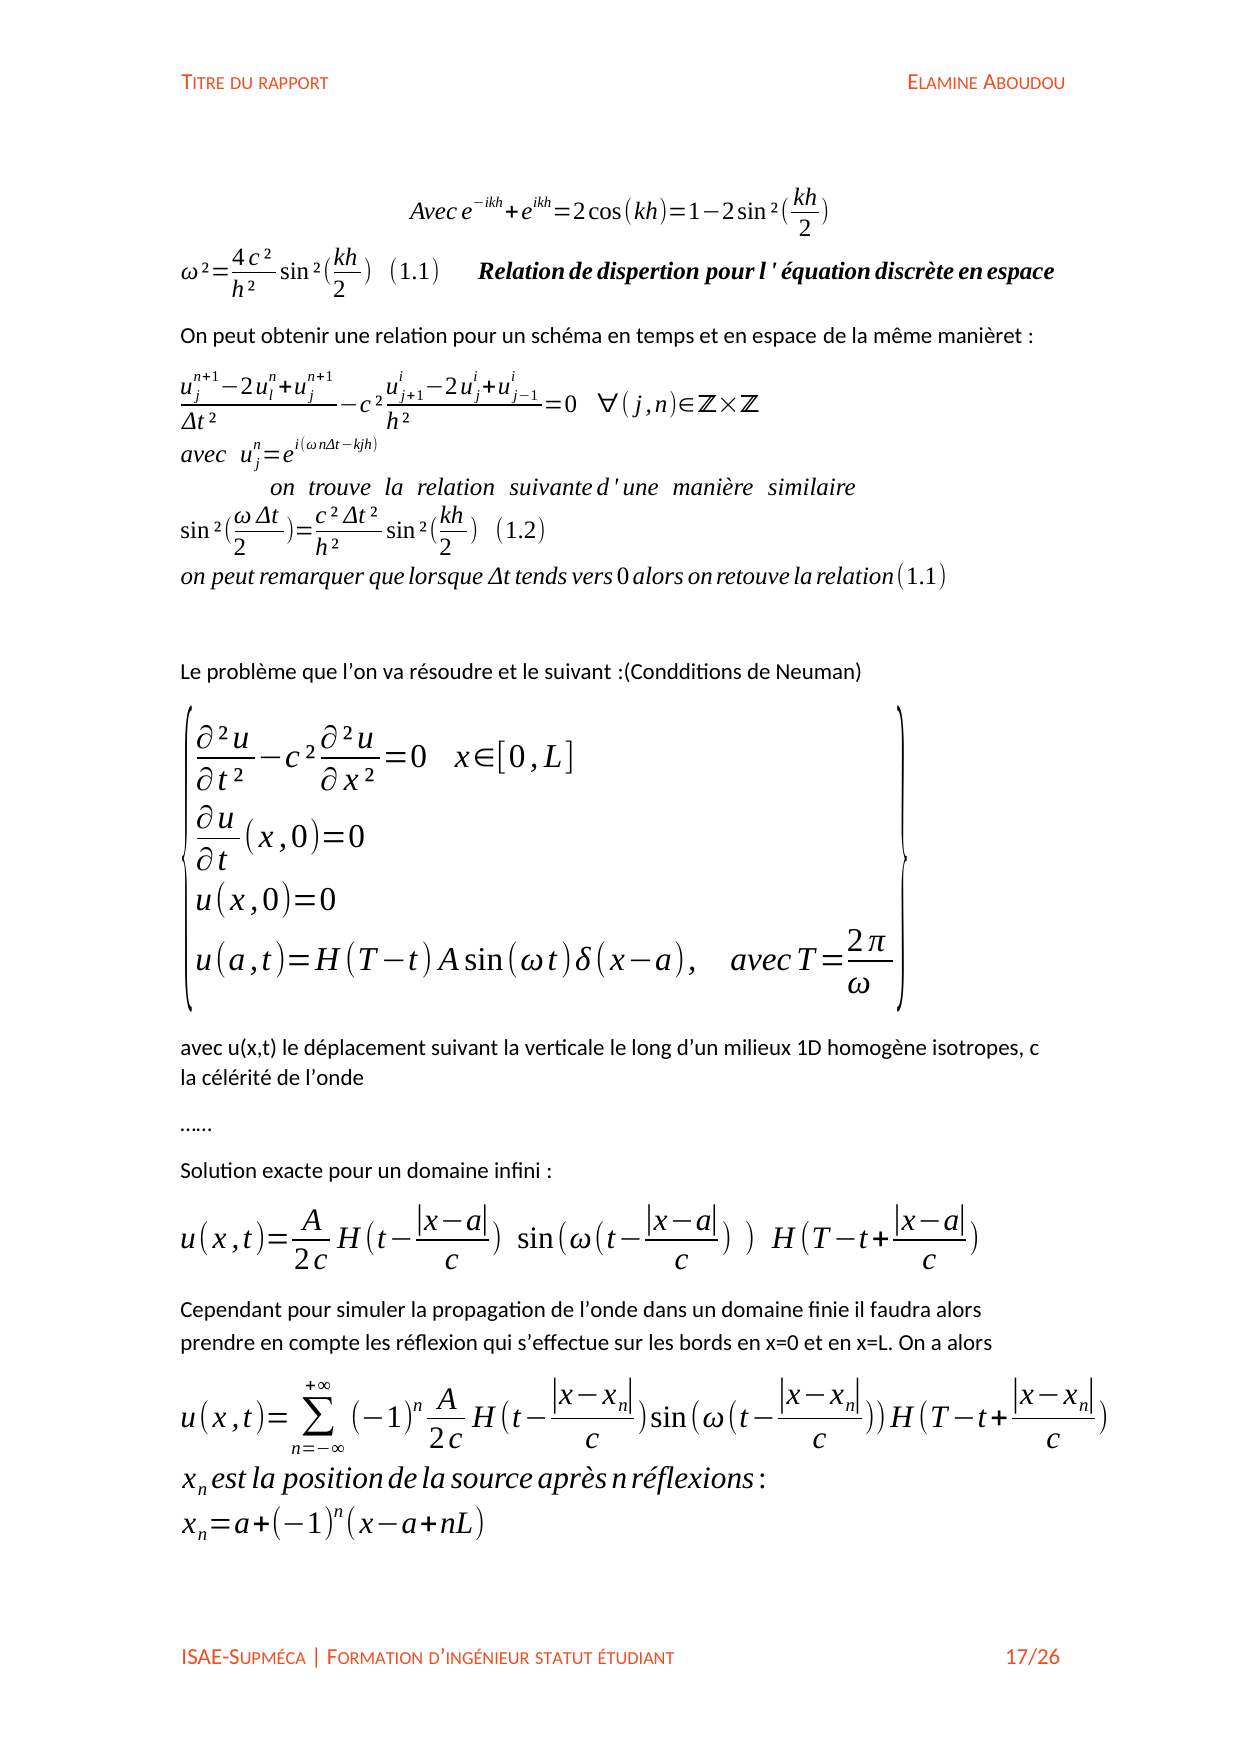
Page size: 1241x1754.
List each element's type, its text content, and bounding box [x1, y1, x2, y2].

text …… [180, 1109, 1060, 1137]
text Solution exacte pour un domaine infini : [180, 1156, 1060, 1184]
text Cependant pour simuler la propagation de l’onde dans un domaine finie il faudra alors prendre en compte les réflexion qui s’effectue sur les bords en x=0 et en x=L. On a alors [180, 1295, 1060, 1356]
text Le problème que l’on va résoudre et le suivant :(Condditions de Neuman) [180, 657, 1060, 686]
text On peut obtenir une relation pour un schéma en temps et en espace de la même manièret : [180, 321, 1060, 349]
text avec u(x,t) le déplacement suivant la verticale le long d’un milieux 1D homogène isotropes, c la célérité de l’onde [180, 1033, 1060, 1091]
